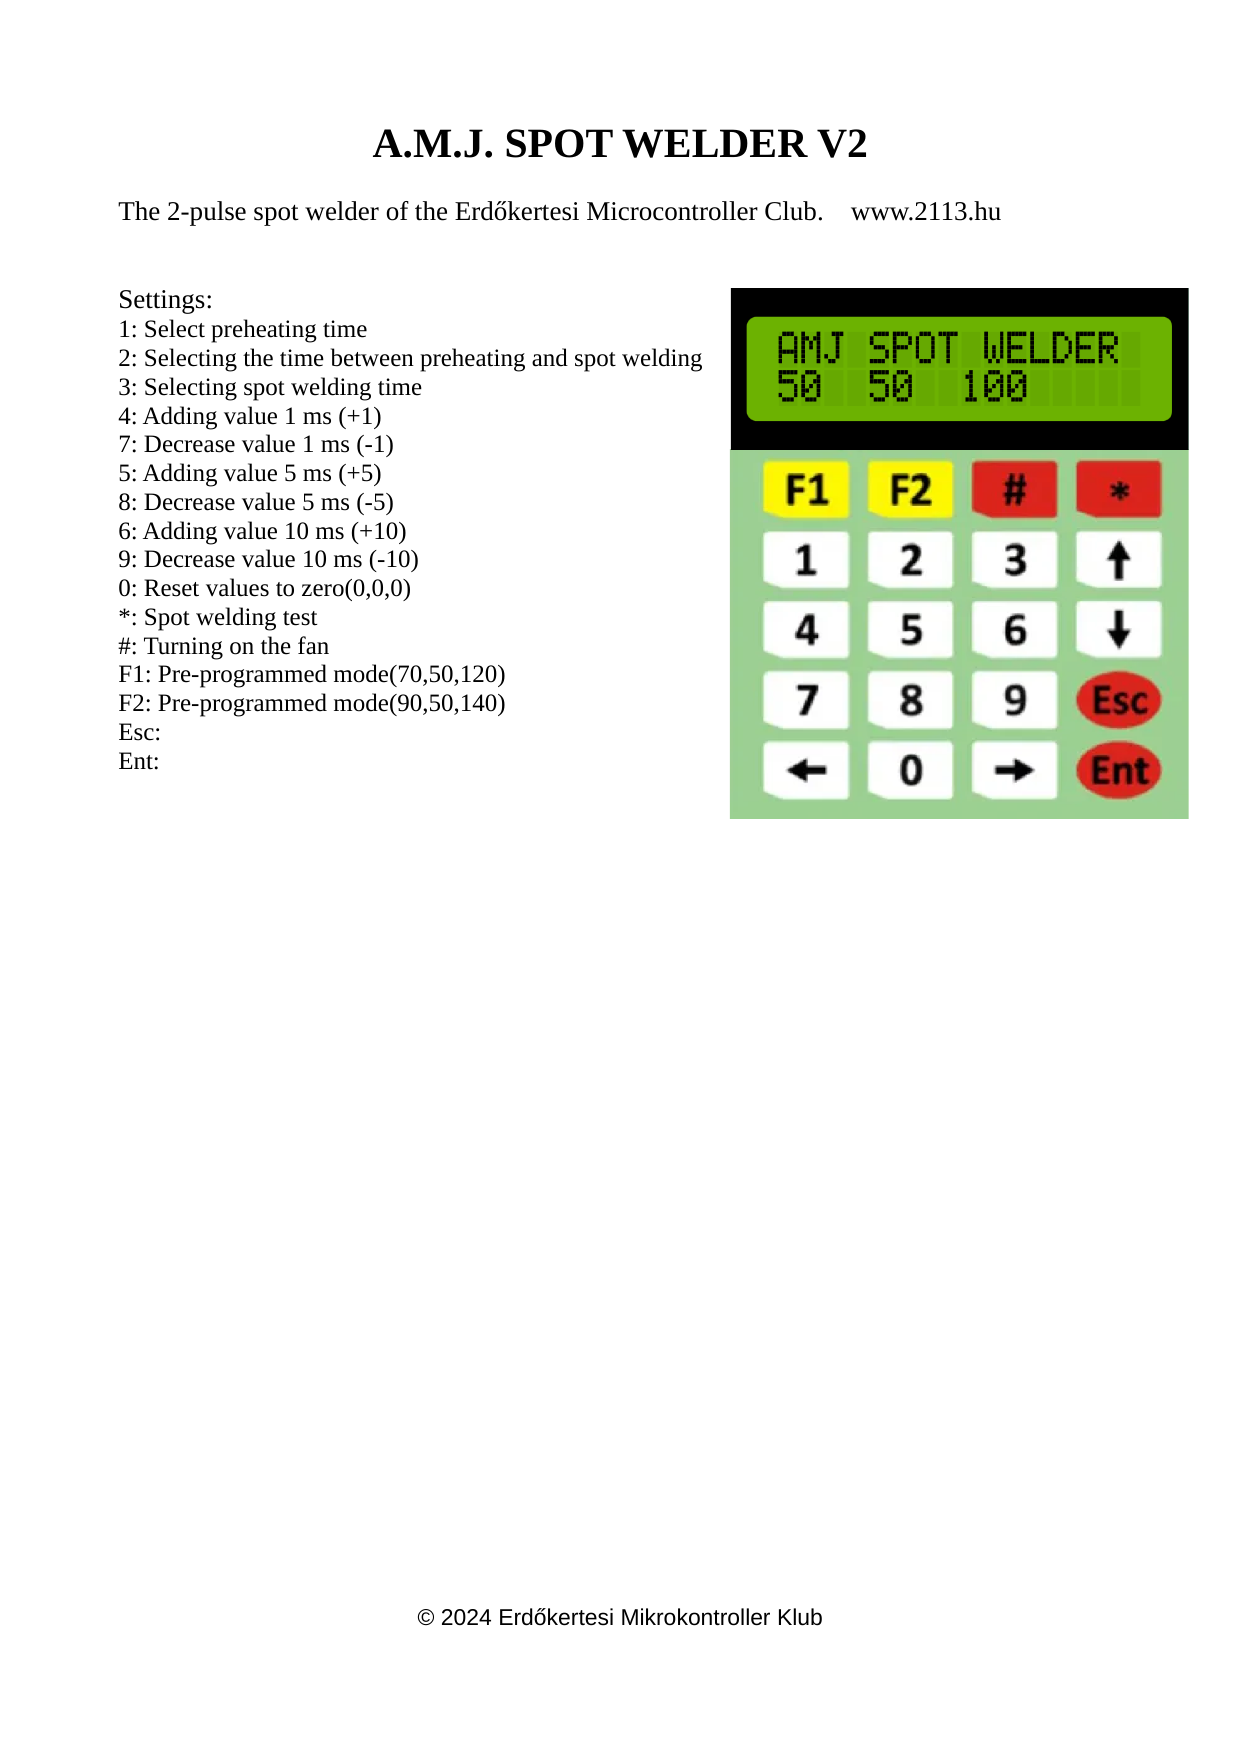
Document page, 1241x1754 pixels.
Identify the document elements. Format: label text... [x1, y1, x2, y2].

text 6: Adding value 10 ms (+10) [118, 516, 729, 544]
text Settings: [118, 283, 1122, 314]
text F2: Pre-programmed mode(90,50,140) [118, 688, 729, 717]
text 2: Selecting the time between preheating and spot welding [118, 343, 730, 372]
text © 2024 Erdőkertesi Mikrokontroller Klub [118, 1603, 1122, 1630]
text Ent: [118, 746, 729, 774]
text F1: Pre-programmed mode(70,50,120) [118, 659, 729, 688]
text 9: Decrease value 10 ms (-10) [118, 544, 729, 573]
text #: Turning on the fan [118, 631, 729, 659]
picture [729, 288, 1189, 819]
text 7: Decrease value 1 ms (-1) [118, 429, 730, 458]
text 5: Adding value 5 ms (+5) [118, 458, 729, 487]
text 0: Reset values to zero(0,0,0) [118, 573, 729, 602]
text A.M.J. SPOT WELDER V2 [118, 118, 1122, 166]
text *: Spot welding test [118, 602, 729, 631]
text 8: Decrease value 5 ms (-5) [118, 487, 729, 516]
text 4: Adding value 1 ms (+1) [118, 401, 730, 429]
text 1: Select preheating time [118, 314, 730, 343]
text 3: Selecting spot welding time [118, 372, 730, 401]
text The 2-pulse spot welder of the Erdőkertesi Microcontroller Club. www.2113.hu [118, 195, 1122, 226]
text Esc: [118, 717, 729, 746]
